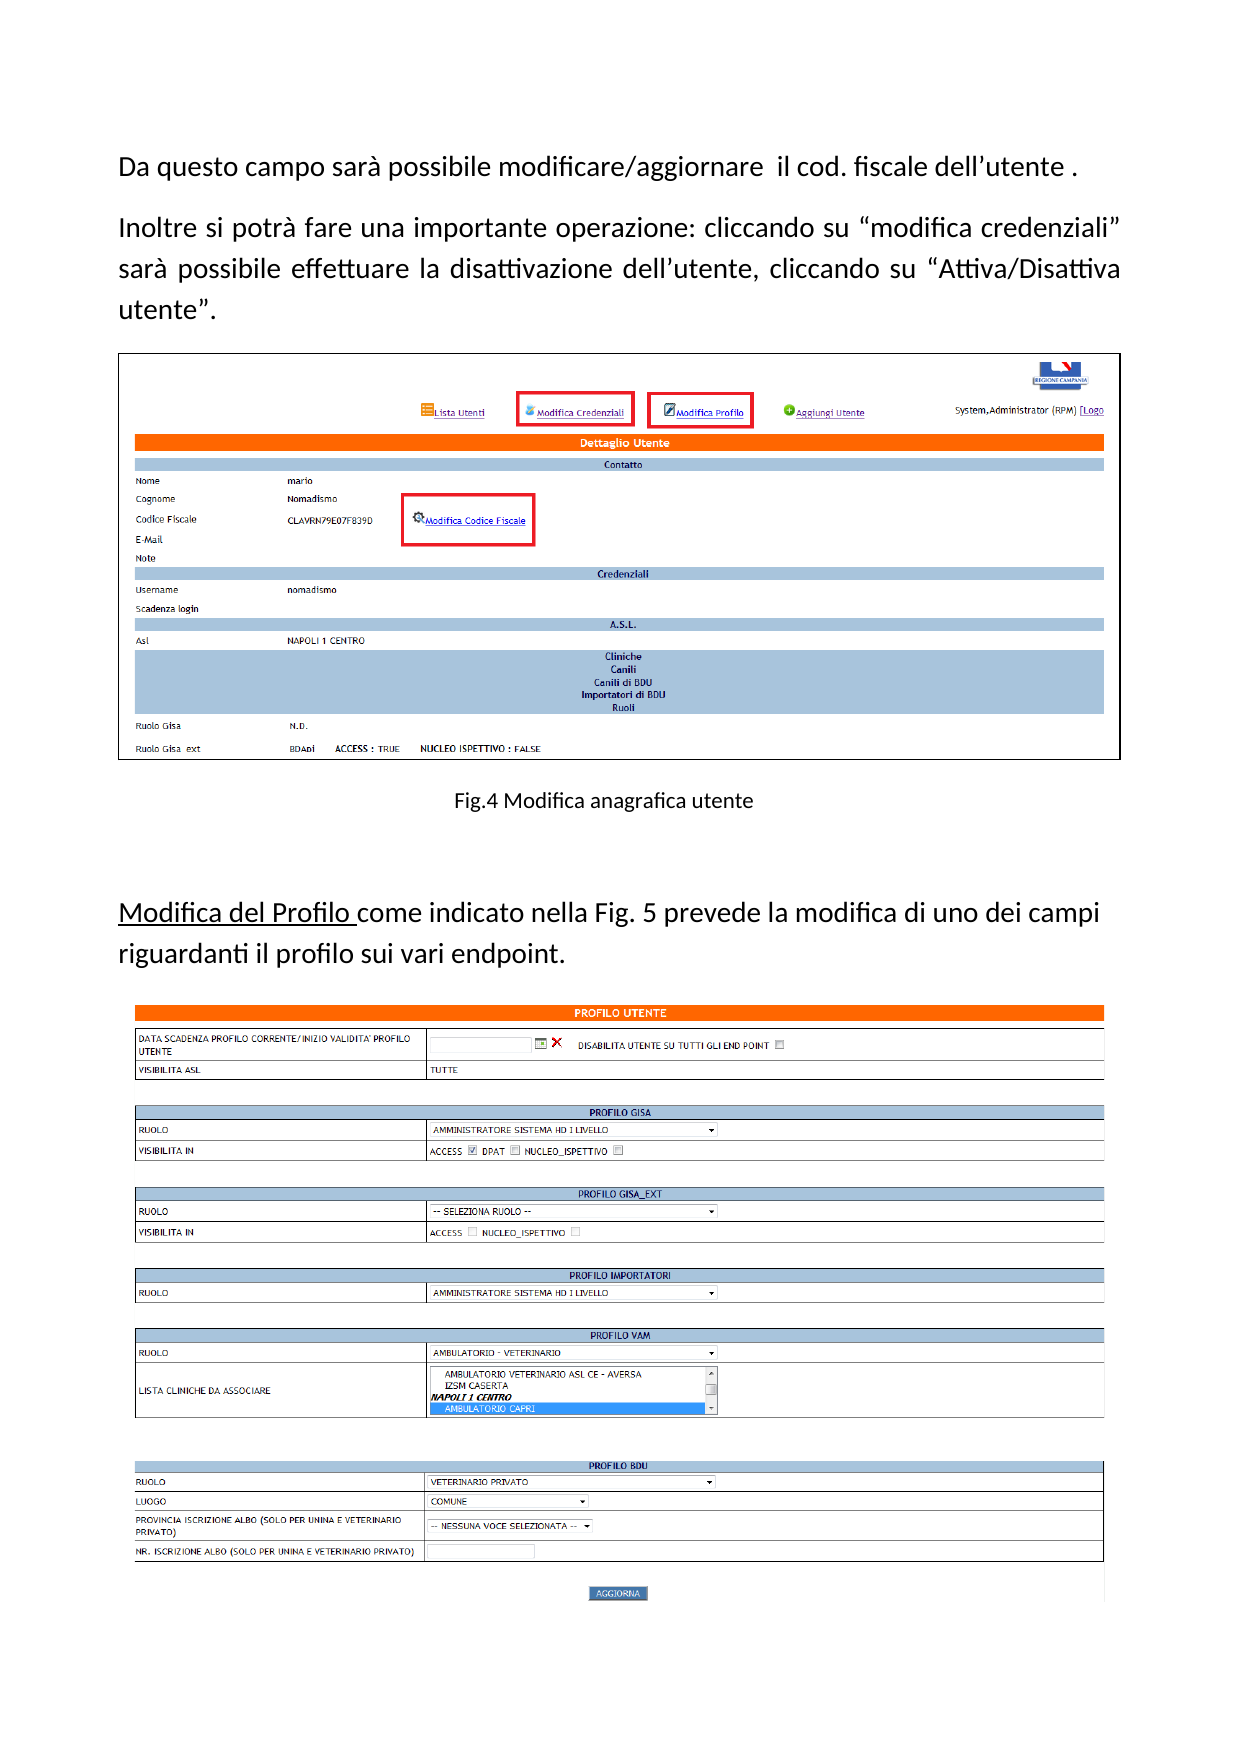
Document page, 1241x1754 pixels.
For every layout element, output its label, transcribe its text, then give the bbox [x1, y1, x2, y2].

text Inoltre si potrà fare una importante operazione: cliccando su “modifica credenziali” sarà possibile effettuare la disattivazione dell’utente, cliccando su “Attiva/Disattiva utente”. [118, 209, 1122, 327]
picture [134, 362, 1104, 752]
picture [134, 1461, 1105, 1602]
picture [134, 1005, 1105, 1418]
text Modifica del Profilo come indicato nella Fig. 5 prevede la modifica di uno dei campi riguardanti il profilo sui vari endpoint. [118, 894, 1122, 970]
text Da questo campo sarà possibile modificare/aggiornare il cod. fiscale dell’utente . [118, 148, 1122, 183]
text Fig.4 Modifica anagrafica utente [118, 787, 1122, 814]
